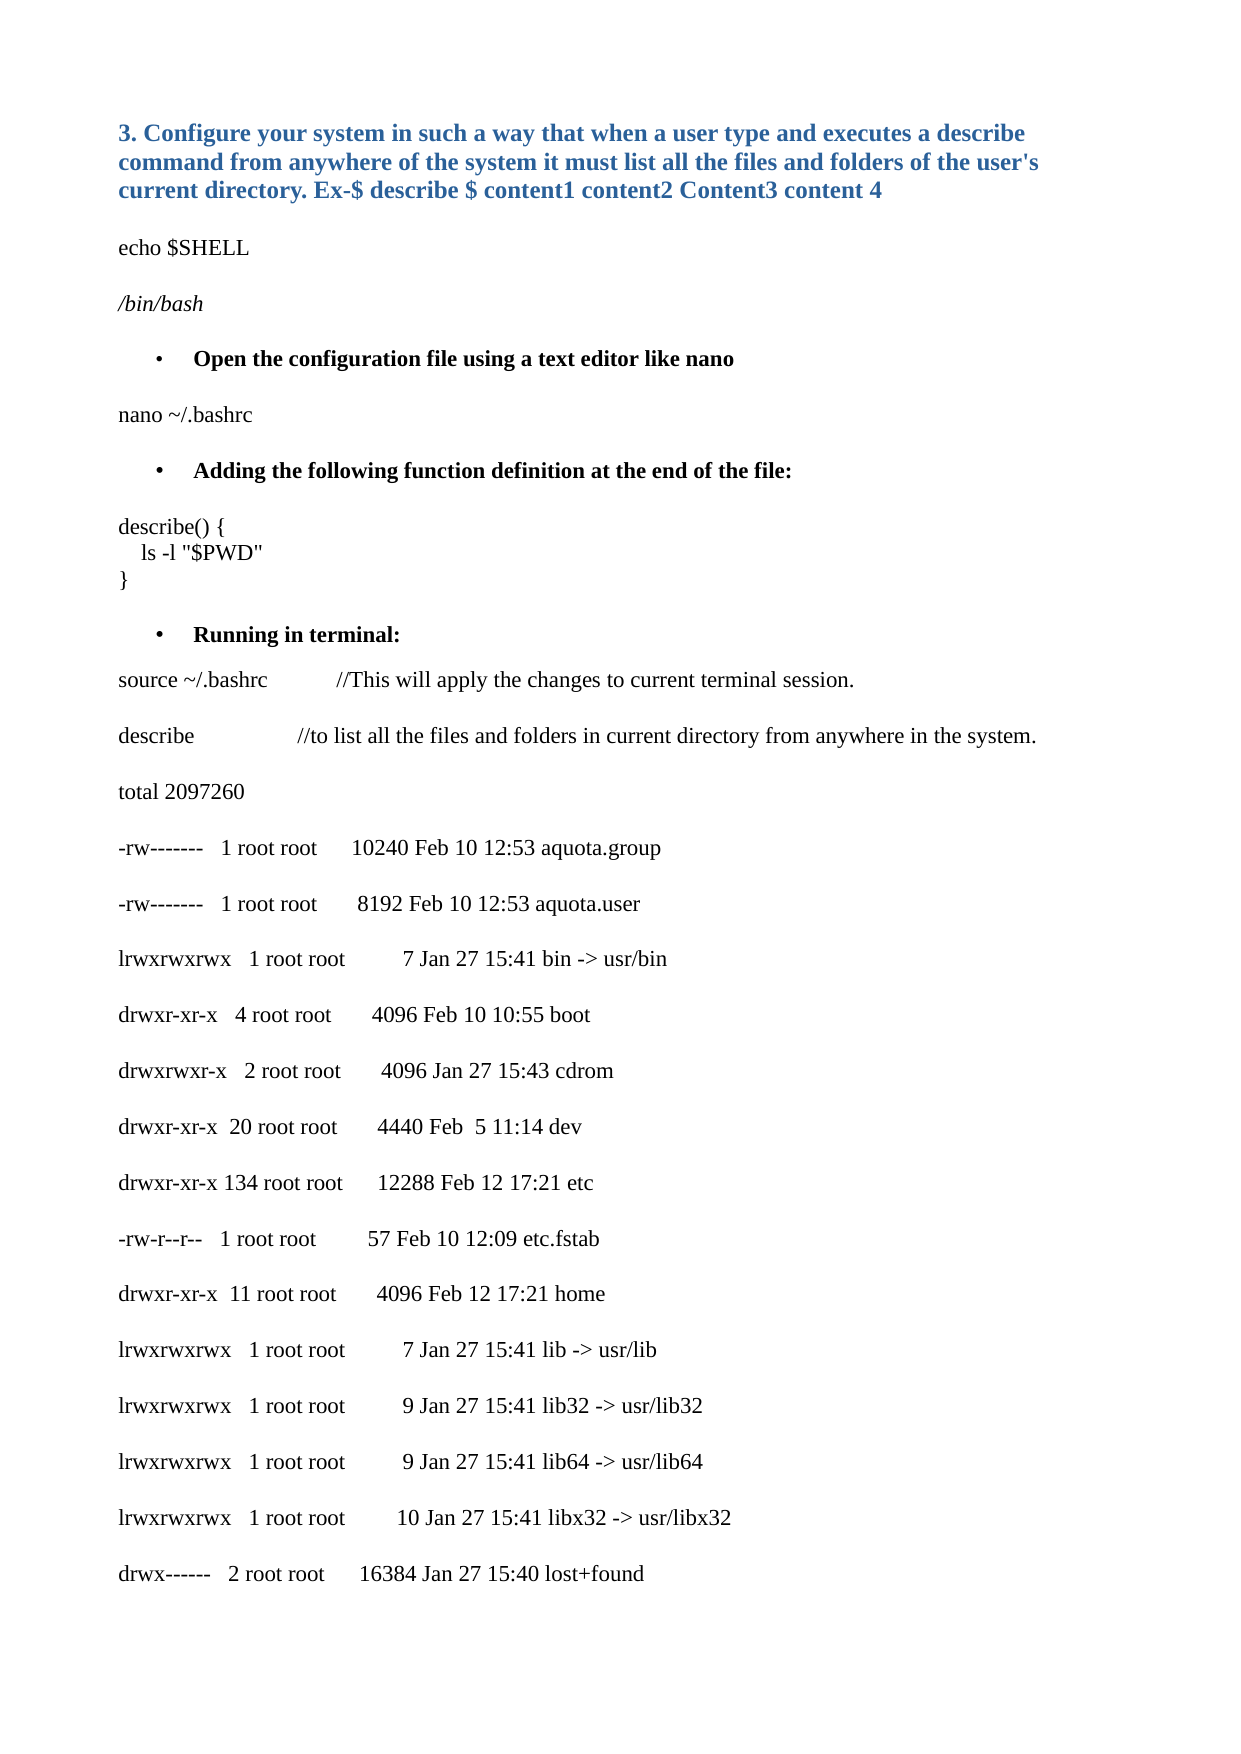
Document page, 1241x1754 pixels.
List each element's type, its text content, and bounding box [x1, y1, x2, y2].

list Open the configuration file using a text editor like nano [156, 346, 1122, 372]
text drwxrwxr-x 2 root root 4096 Jan 27 15:43 cdrom [118, 1057, 1122, 1083]
text -rw------- 1 root root 8192 Feb 10 12:53 aquota.user [118, 890, 1122, 916]
text lrwxrwxrwx 1 root root 7 Jan 27 15:41 bin -> usr/bin [118, 946, 1122, 972]
text drwxr-xr-x 4 root root 4096 Feb 10 10:55 boot [118, 1001, 1122, 1028]
text -rw------- 1 root root 10240 Feb 10 12:53 aquota.group [118, 834, 1122, 860]
text lrwxrwxrwx 1 root root 9 Jan 27 15:41 lib64 -> usr/lib64 [118, 1448, 1122, 1474]
text lrwxrwxrwx 1 root root 7 Jan 27 15:41 lib -> usr/lib [118, 1336, 1122, 1363]
text echo $SHELL [118, 234, 1122, 260]
text describe //to list all the files and folders in current directory from anywhere in the system. [118, 722, 1122, 748]
text drwxr-xr-x 134 root root 12288 Feb 12 17:21 etc [118, 1169, 1122, 1195]
text 3. Configure your system in such a way that when a user type and executes a describe command from anywhere of the system it must list all the files and folders of the user's current directory. Ex-$ describe $ content1 content2 Content3 content 4 [118, 118, 1122, 204]
text -rw-r--r-- 1 root root 57 Feb 10 12:09 etc.fstab [118, 1225, 1122, 1251]
text describe() { [118, 513, 1122, 539]
text drwx------ 2 root root 16384 Jan 27 15:40 lost+found [118, 1560, 1122, 1586]
text ls -l "$PWD" [118, 539, 1122, 566]
text drwxr-xr-x 20 root root 4440 Feb 5 11:14 dev [118, 1113, 1122, 1139]
text source ~/.bashrc //This will apply the changes to current terminal session. [118, 666, 1122, 693]
list Adding the following function definition at the end of the file: [156, 457, 1122, 483]
text nano ~/.bashrc [118, 401, 1122, 428]
list Running in terminal: [156, 622, 1122, 648]
text /bin/bash [118, 290, 1122, 316]
text lrwxrwxrwx 1 root root 9 Jan 27 15:41 lib32 -> usr/lib32 [118, 1392, 1122, 1418]
text total 2097260 [118, 778, 1122, 804]
text lrwxrwxrwx 1 root root 10 Jan 27 15:41 libx32 -> usr/libx32 [118, 1504, 1122, 1530]
text drwxr-xr-x 11 root root 4096 Feb 12 17:21 home [118, 1281, 1122, 1307]
text } [118, 566, 1122, 592]
